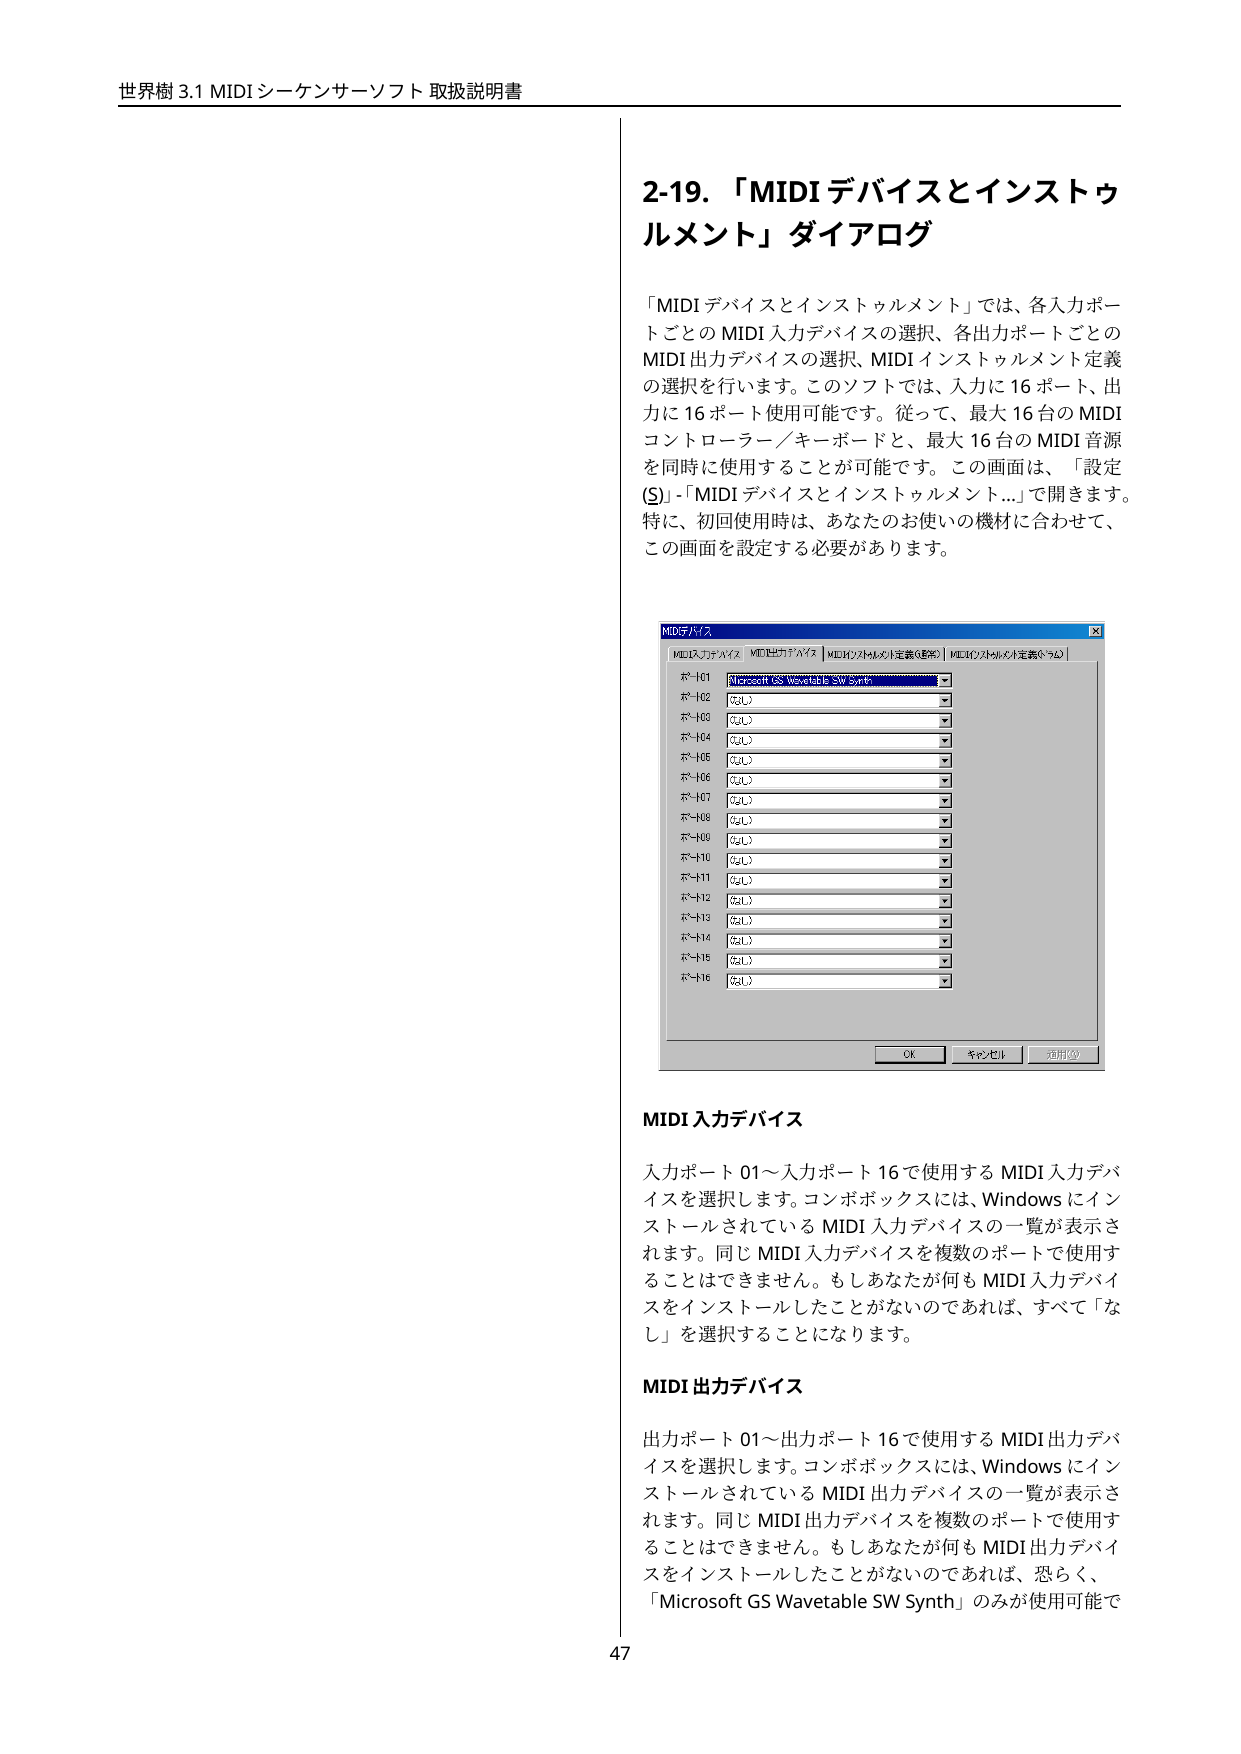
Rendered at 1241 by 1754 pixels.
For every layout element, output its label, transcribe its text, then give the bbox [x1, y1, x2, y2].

text 出力ポート01～出力ポート16で使用するMIDI出力デバイスを選択します。コンボボックスには、WindowsにインストールされているMIDI出力デバイスの一覧が表示されます。同じMIDI出力デバイスを複数のポートで使用することはできません。もしあなたが何もMIDI出力デバイスをインストールしたことがないのであれば、恐らく、「Microsoft GS Wavetable SW Synth」のみが使用可能で [642, 1425, 1122, 1614]
text 入力ポート01～入力ポート16で使用するMIDI入力デバイスを選択します。コンボボックスには、WindowsにインストールされているMIDI入力デバイスの一覧が表示されます。同じMIDI入力デバイスを複数のポートで使用することはできません。もしあなたが何もMIDI入力デバイスをインストールしたことがないのであれば、すべて「なし」を選択することになります。 [642, 1158, 1122, 1347]
picture [658, 621, 1105, 1071]
subtitle 2-19. 「MIDIデバイスとインストゥルメント」ダイアログ [642, 169, 1122, 253]
text MIDI入力デバイス [642, 1105, 1122, 1132]
text MIDI出力デバイス [642, 1372, 1122, 1399]
text 「MIDIデバイスとインストゥルメント」では、各入力ポートごとのMIDI入力デバイスの選択、各出力ポートごとのMIDI出力デバイスの選択、MIDIインストゥルメント定義の選択を行います。このソフトでは、入力に16ポート、出力に16ポート使用可能です。従って、最大16台のMIDIコントローラー／キーボードと、最大16台のMIDI音源を同時に使用することが可能です。この画面は、「設定(S)」-「MIDIデバイスとインストゥルメント...」で開きます。特に、初回使用時は、あなたのお使いの機材に合わせて、この画面を設定する必要があります。 [642, 291, 1122, 561]
